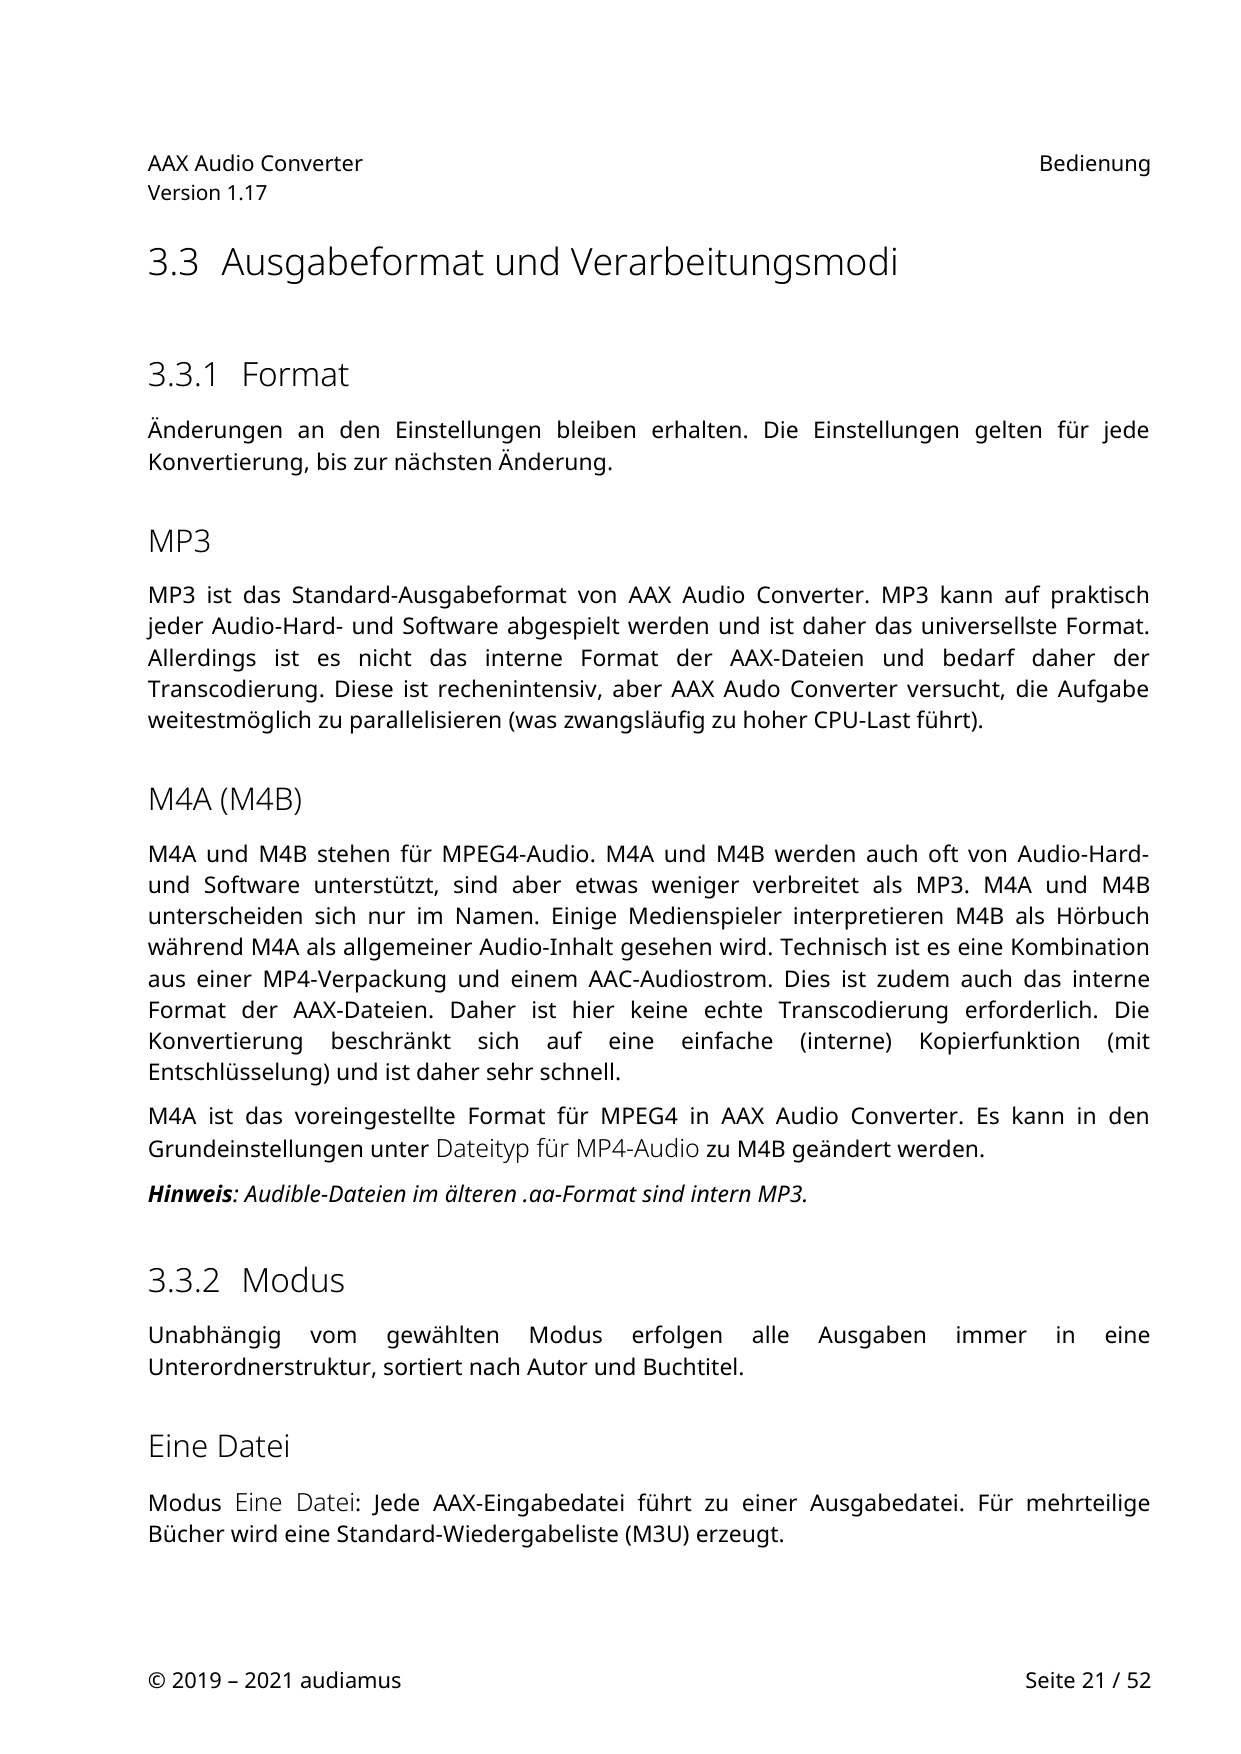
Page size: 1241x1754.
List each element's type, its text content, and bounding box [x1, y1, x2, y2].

text Hinweis: Audible-Dateien im älteren .aa-Format sind intern MP3. [148, 1177, 1152, 1209]
subtitle Ausgabeformat und Verarbeitungsmodi [148, 235, 1152, 286]
text M4A und M4B stehen für MPEG4-Audio. M4A und M4B werden auch oft von Audio-Hard- und Software unterstützt, sind aber etwas weniger verbreitet als MP3. M4A und M4B unterscheiden sich nur im Namen. Einige Medienspieler interpretieren M4B als Hörbuch während M4A als allgemeiner Audio-Inhalt gesehen wird. Technisch ist es eine Kombination aus einer MP4-Verpackung und einem AAC-Audiostrom. Dies ist zudem auch das interne Format der AAX-Dateien. Daher ist hier keine echte Transcodierung erforderlich. Die Konvertierung beschränkt sich auf eine einfache (interne) Kopierfunktion (mit Entschlüsselung) und ist daher sehr schnell. [148, 837, 1152, 1087]
text Änderungen an den Einstellungen bleiben erhalten. Die Einstellungen gelten für jede Konvertierung, bis zur nächsten Änderung. [148, 414, 1152, 477]
subtitle Format [148, 351, 1152, 396]
subtitle MP3 [148, 518, 1152, 561]
subtitle M4A (M4B) [148, 777, 1152, 820]
text Unabhängig vom gewählten Modus erfolgen alle Ausgaben immer in eine Unterordnerstruktur, sortiert nach Autor und Buchtitel. [148, 1319, 1152, 1382]
text Modus Eine Datei: Jede AAX-Eingabedatei führt zu einer Ausgabedatei. Für mehrteilige Bücher wird eine Standard-Wiedergabeliste (M3U) erzeugt. [148, 1484, 1152, 1549]
subtitle Eine Datei [148, 1424, 1152, 1467]
text M4A ist das voreingestellte Format für MPEG4 in AAX Audio Converter. Es kann in den Grundeinstellungen unter Dateityp für MP4-Audio zu M4B geändert werden. [148, 1100, 1152, 1165]
text MP3 ist das Standard-Ausgabeformat von AAX Audio Converter. MP3 kann auf praktisch jeder Audio-Hard- und Software abgespielt werden und ist daher das universellste Format. Allerdings ist es nicht das interne Format der AAX-Dateien und bedarf daher der Transcodierung. Diese ist rechenintensiv, aber AAX Audo Converter versucht, die Aufgabe weitestmöglich zu parallelisieren (was zwangsläufig zu hoher CPU-Last führt). [148, 579, 1152, 735]
subtitle Modus [148, 1257, 1152, 1302]
